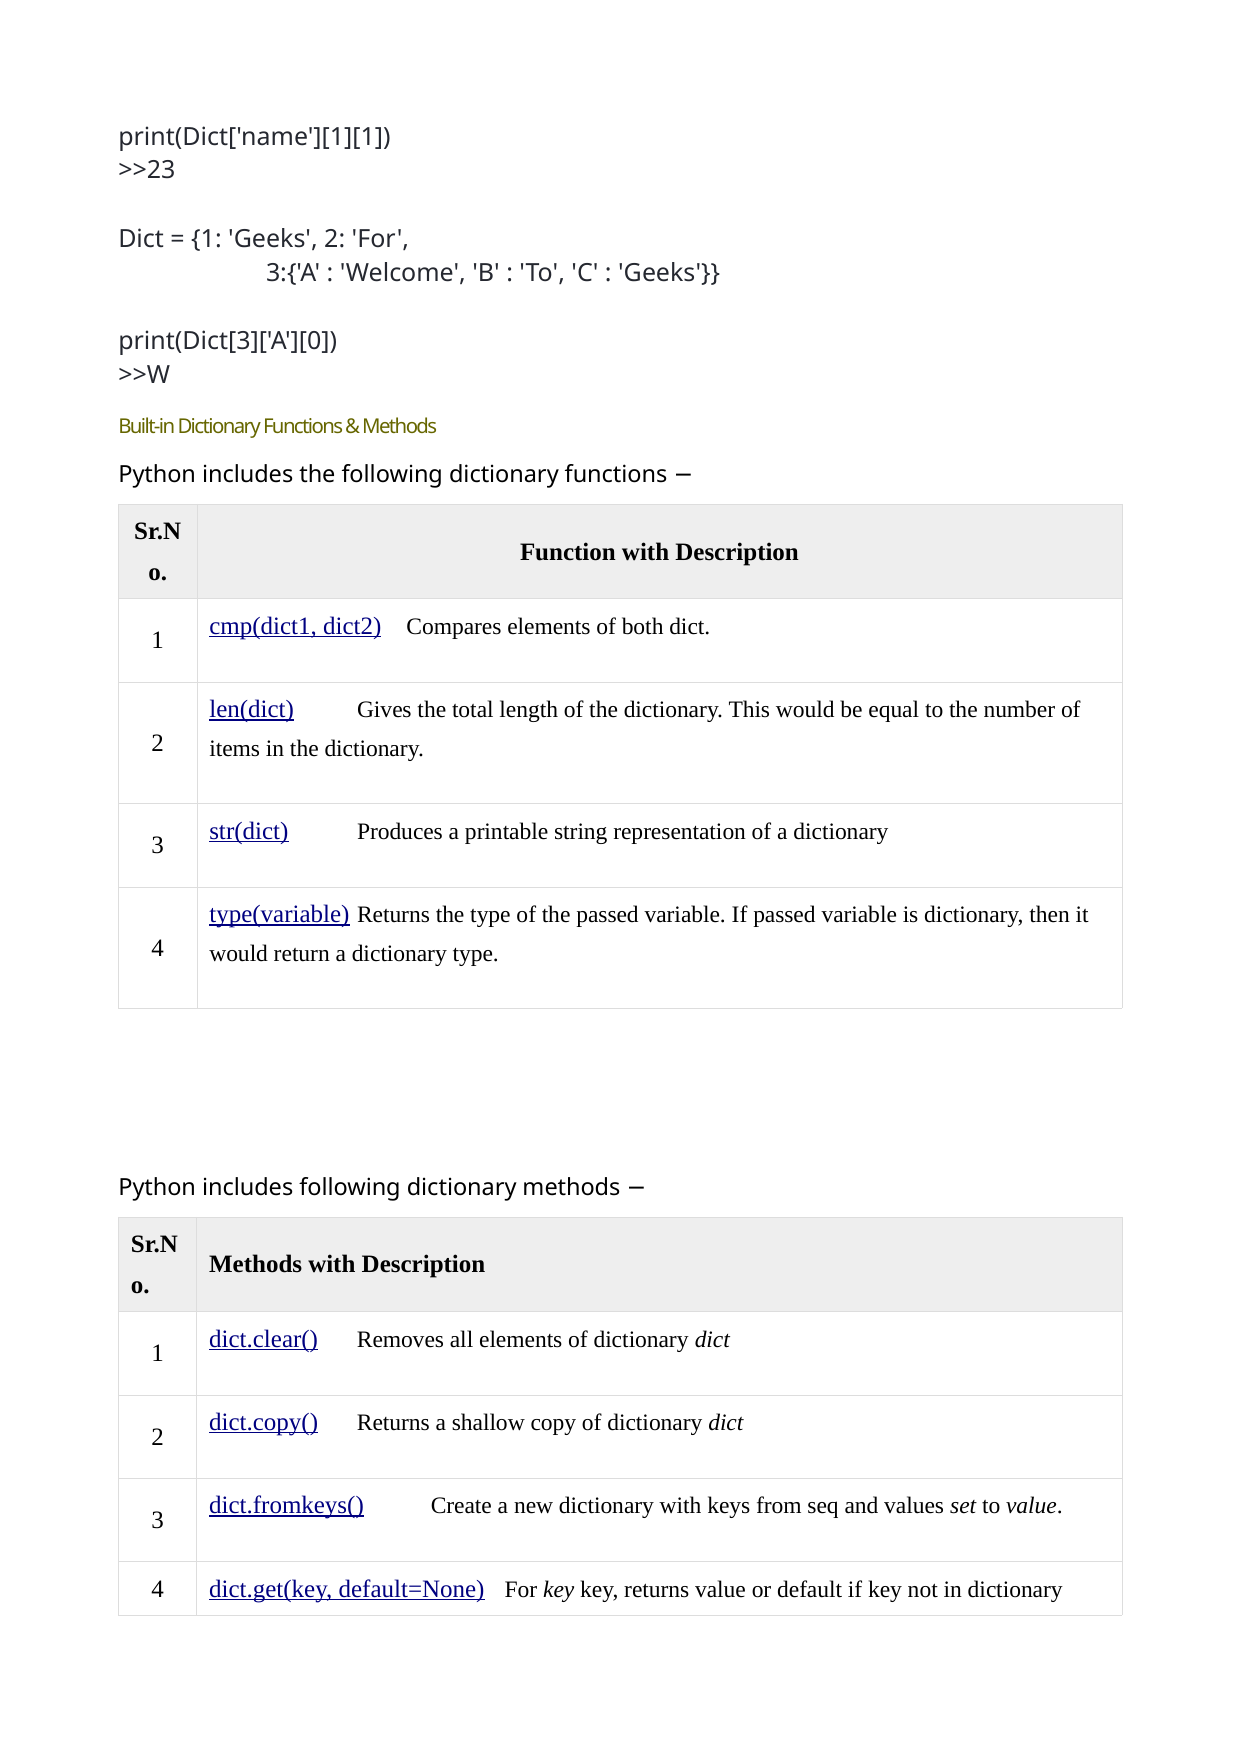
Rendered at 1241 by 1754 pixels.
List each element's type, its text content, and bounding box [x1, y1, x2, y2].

table_cell cmp(dict1, dict2) Compares elements of both dict. [198, 599, 1122, 682]
table_cell 1 [119, 1312, 196, 1394]
subtitle Built-in Dictionary Functions & Methods [118, 411, 1122, 439]
table_cell dict.get(key, default=None) For key key, returns value or default if key not in dictionary [197, 1562, 1122, 1615]
text Python includes following dictionary methods − [118, 1164, 1122, 1202]
table_header Sr.No. [119, 1218, 196, 1311]
table_cell 4 [119, 1562, 196, 1615]
text >>23 [118, 152, 1122, 186]
text print(Dict['name'][1][1]) [118, 118, 1122, 152]
table_cell 1 [119, 599, 197, 682]
table_cell type(variable) Returns the type of the passed variable. If passed variable is dictionary, then it would return a dictionary type. [198, 888, 1122, 1008]
table_cell dict.copy() Returns a shallow copy of dictionary dict [197, 1396, 1122, 1478]
table_cell len(dict) Gives the total length of the dictionary. This would be equal to the number of items in the dictionary. [198, 683, 1122, 803]
table_header Function with Description [198, 505, 1122, 598]
table_cell dict.clear() Removes all elements of dictionary dict [197, 1312, 1122, 1394]
table_cell 4 [119, 888, 197, 1008]
table_header Sr.No. [119, 505, 197, 598]
table_cell 2 [119, 1396, 196, 1478]
table_cell dict.fromkeys() Create a new dictionary with keys from seq and values set to value. [197, 1479, 1122, 1561]
text Python includes the following dictionary functions − [118, 452, 1122, 489]
table_cell 2 [119, 683, 197, 803]
text >>W [118, 357, 1122, 391]
table_cell str(dict) Produces a printable string representation of a dictionary [198, 804, 1122, 887]
table_header Methods with Description [197, 1218, 1122, 1311]
table_cell 3 [119, 804, 197, 887]
text print(Dict[3]['A'][0]) [118, 322, 1122, 357]
table_cell 3 [119, 1479, 196, 1561]
text 3:{'A' : 'Welcome', 'B' : 'To', 'C' : 'Geeks'}} [118, 254, 1122, 288]
text Dict = {1: 'Geeks', 2: 'For', [118, 220, 1122, 254]
